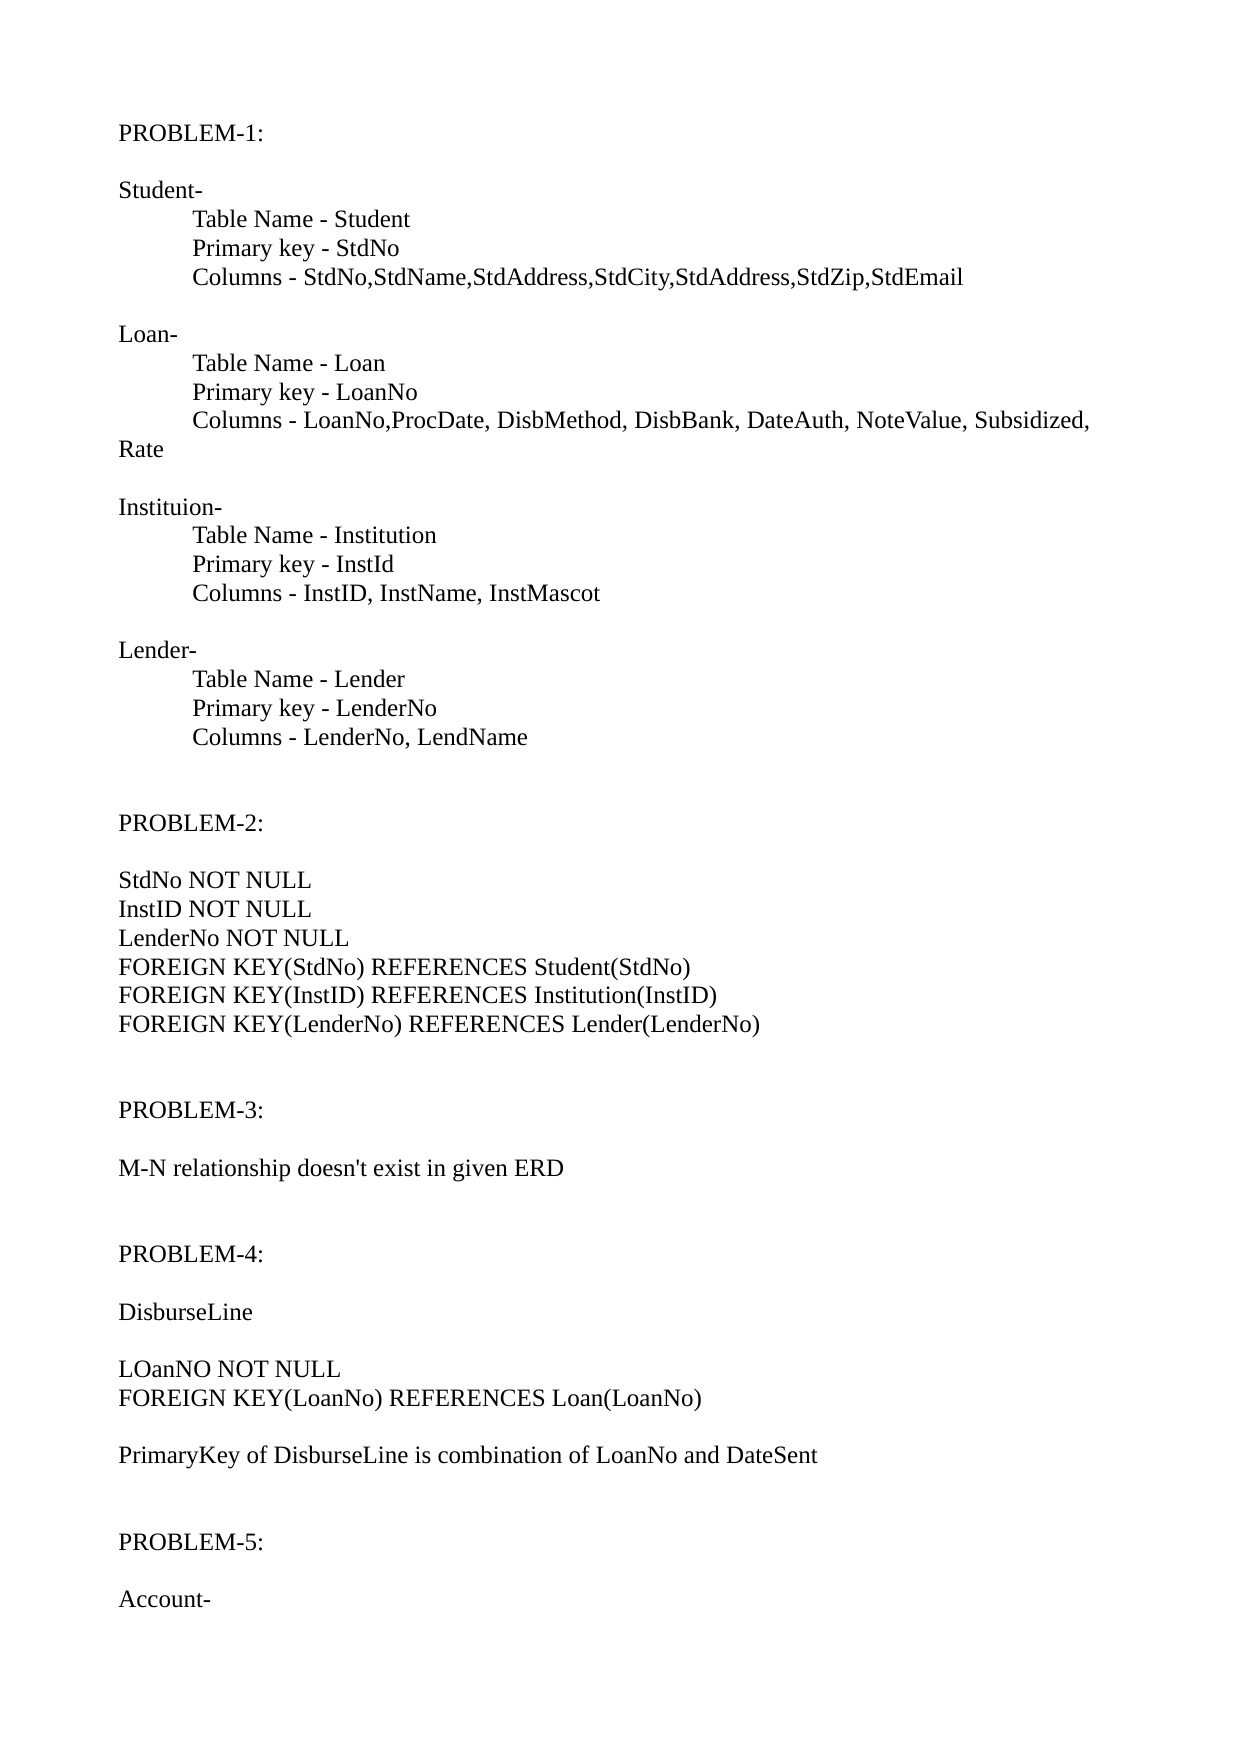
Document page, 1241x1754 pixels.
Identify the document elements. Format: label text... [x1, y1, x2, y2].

text Instituion- [118, 492, 1122, 521]
text LenderNo NOT NULL [118, 923, 1122, 952]
text PROBLEM-1: [118, 118, 1122, 147]
text Account- [118, 1584, 1122, 1613]
text Columns - StdNo,StdName,StdAddress,StdCity,StdAddress,StdZip,StdEmail [118, 262, 1122, 291]
text Primary key - StdNo [118, 233, 1122, 262]
text Columns - LoanNo,ProcDate, DisbMethod, DisbBank, DateAuth, NoteValue, Subsidized, Rate [118, 406, 1122, 463]
text Student- [118, 176, 1122, 204]
text Loan- [118, 319, 1122, 348]
text Table Name - Institution [118, 521, 1122, 549]
text PROBLEM-4: [118, 1239, 1122, 1268]
text Table Name - Loan [118, 348, 1122, 377]
text StdNo NOT NULL [118, 866, 1122, 894]
text InstID NOT NULL [118, 894, 1122, 923]
text Primary key - InstId [118, 549, 1122, 578]
text PROBLEM-3: [118, 1096, 1122, 1124]
text FOREIGN KEY(LoanNo) REFERENCES Loan(LoanNo) [118, 1383, 1122, 1412]
text Lender- [118, 636, 1122, 664]
text Primary key - LoanNo [118, 377, 1122, 406]
text Table Name - Student [118, 204, 1122, 233]
text FOREIGN KEY(InstID) REFERENCES Institution(InstID) [118, 981, 1122, 1009]
text PROBLEM-2: [118, 808, 1122, 837]
text Columns - InstID, InstName, InstMascot [118, 578, 1122, 607]
text PROBLEM-5: [118, 1527, 1122, 1556]
text M-N relationship doesn't exist in given ERD [118, 1153, 1122, 1182]
text FOREIGN KEY(StdNo) REFERENCES Student(StdNo) [118, 952, 1122, 981]
text PrimaryKey of DisburseLine is combination of LoanNo and DateSent [118, 1441, 1122, 1469]
text Table Name - Lender [118, 664, 1122, 693]
text FOREIGN KEY(LenderNo) REFERENCES Lender(LenderNo) [118, 1009, 1122, 1038]
text Columns - LenderNo, LendName [118, 722, 1122, 751]
text Primary key - LenderNo [118, 693, 1122, 722]
text LOanNO NOT NULL [118, 1354, 1122, 1383]
text DisburseLine [118, 1297, 1122, 1326]
